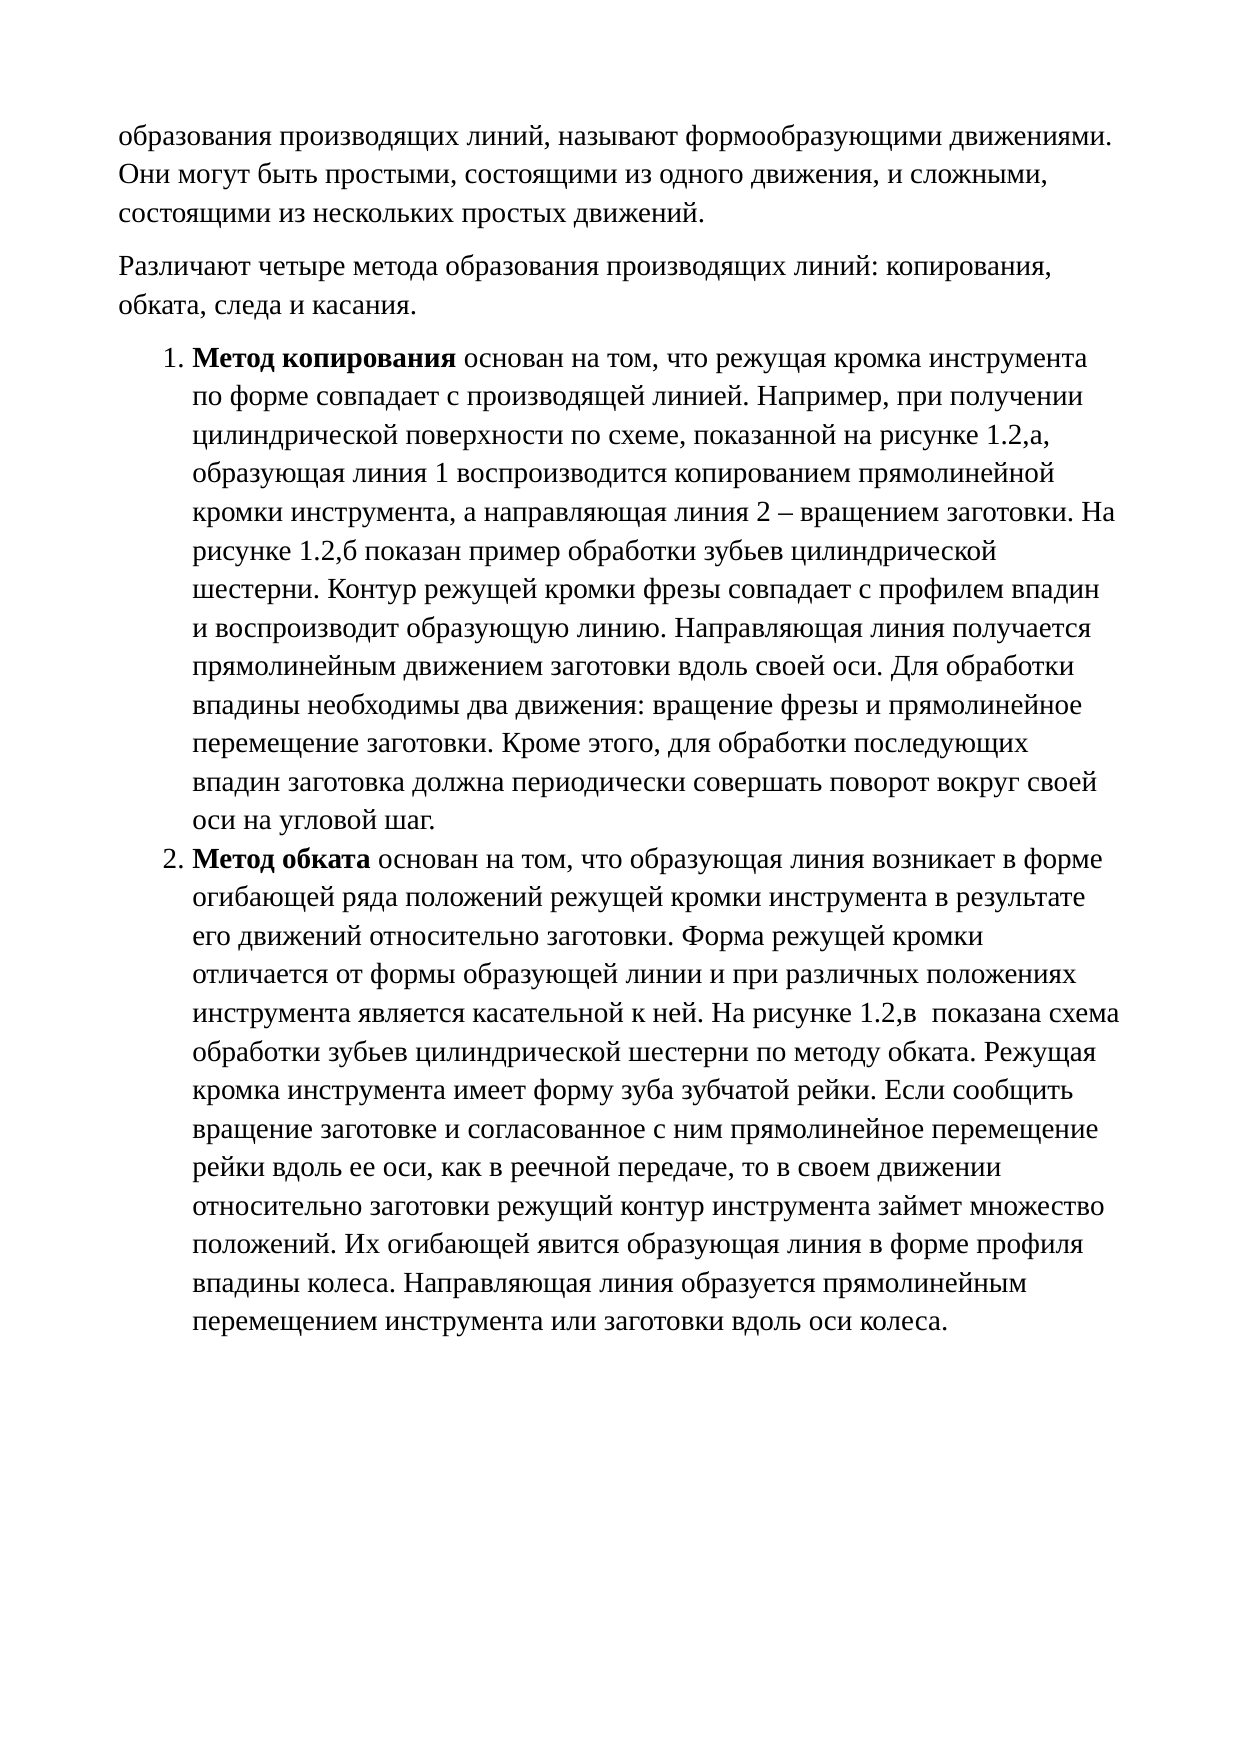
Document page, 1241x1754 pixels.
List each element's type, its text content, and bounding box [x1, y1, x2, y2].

list Метод копирования основан на том, что режущая кромка инструмента по форме совпадает с производящей линией. Например, при получении цилиндрической поверхности по схеме, показанной на рисунке 1.2,а, образующая линия 1 воспроизводится копированием прямолинейной кромки инструмента, а направляющая линия 2 – вращением заготовки. На рисунке 1.2,б показан пример обработки зубьев цилиндрической шестерни. Контур режущей кромки фрезы совпадает с профилем впадин и воспроизводит образующую линию. Направляющая линия получается прямолинейным движением заготовки вдоль своей оси. Для обработки впадины необходимы два движения: вращение фрезы и прямолинейное перемещение заготовки. Кроме этого, для обработки последующих впадин заготовка должна периодически совершать поворот вокруг своей оси на угловой шаг. [162, 340, 1122, 836]
text Различают четыре метода образования производящих линий: копирования, обката, следа и касания. [118, 248, 1122, 320]
text образования производящих линий, называют формообразующими движениями. Они могут быть простыми, состоящими из одного движения, и сложными, состоящими из нескольких простых движений. [118, 118, 1122, 229]
list Метод обката основан на том, что образующая линия возникает в форме огибающей ряда положений режущей кромки инструмента в результате его движений относительно заготовки. Форма режущей кромки отличается от формы образующей линии и при различных положениях инструмента является касательной к ней. На рисунке 1.2,в показана схема обработки зубьев цилиндрической шестерни по методу обката. Режущая кромка инструмента имеет форму зуба зубчатой рейки. Если сообщить вращение заготовке и согласованное с ним прямолинейное перемещение рейки вдоль ее оси, как в реечной передаче, то в своем движении относительно заготовки режущий контур инструмента займет множество положений. Их огибающей явится образующая линия в форме профиля впадины колеса. Направляющая линия образуется прямолинейным перемещением инструмента или заготовки вдоль оси колеса. [162, 841, 1122, 1337]
